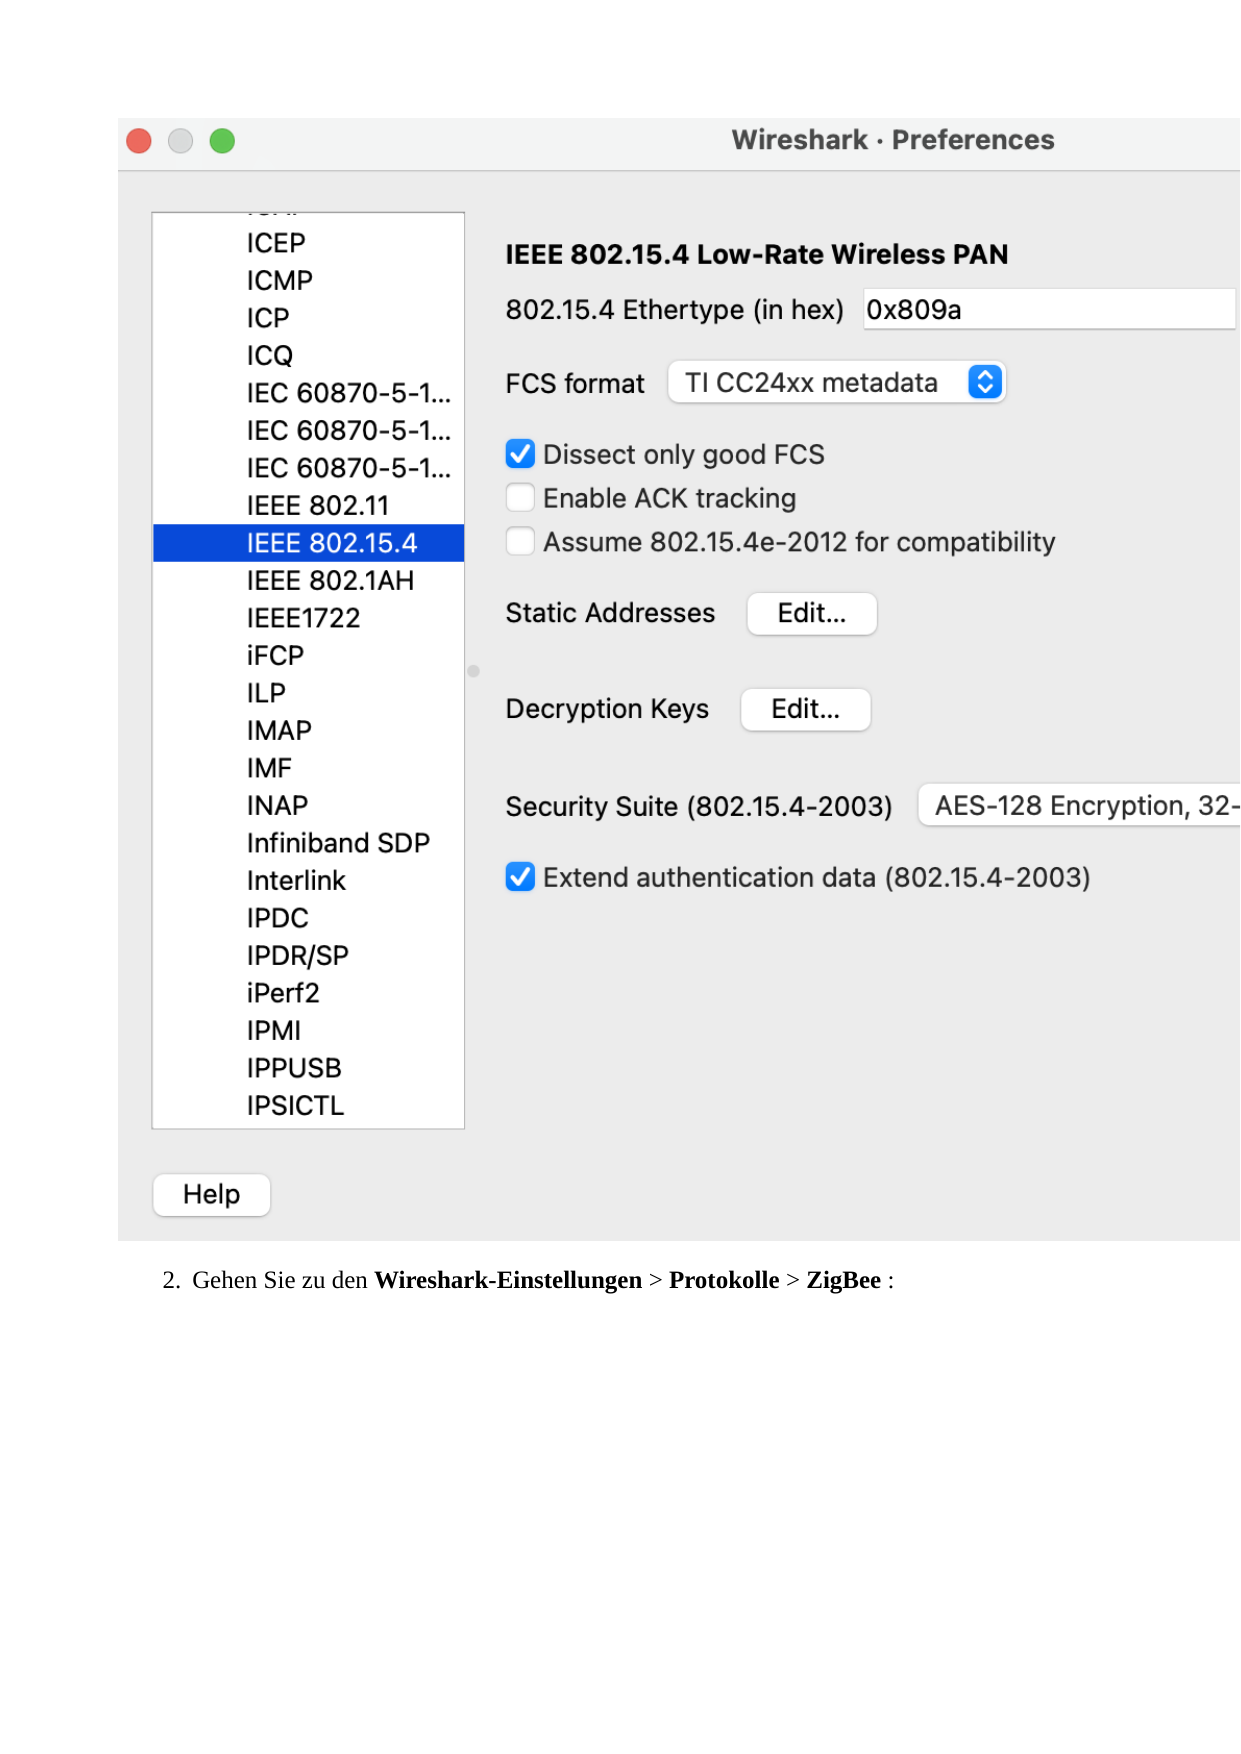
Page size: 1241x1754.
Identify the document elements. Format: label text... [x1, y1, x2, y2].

picture [118, 118, 1241, 1241]
list Gehen Sie zu den Wireshark-Einstellungen > Protokolle > ZigBee : [162, 1265, 1122, 1294]
